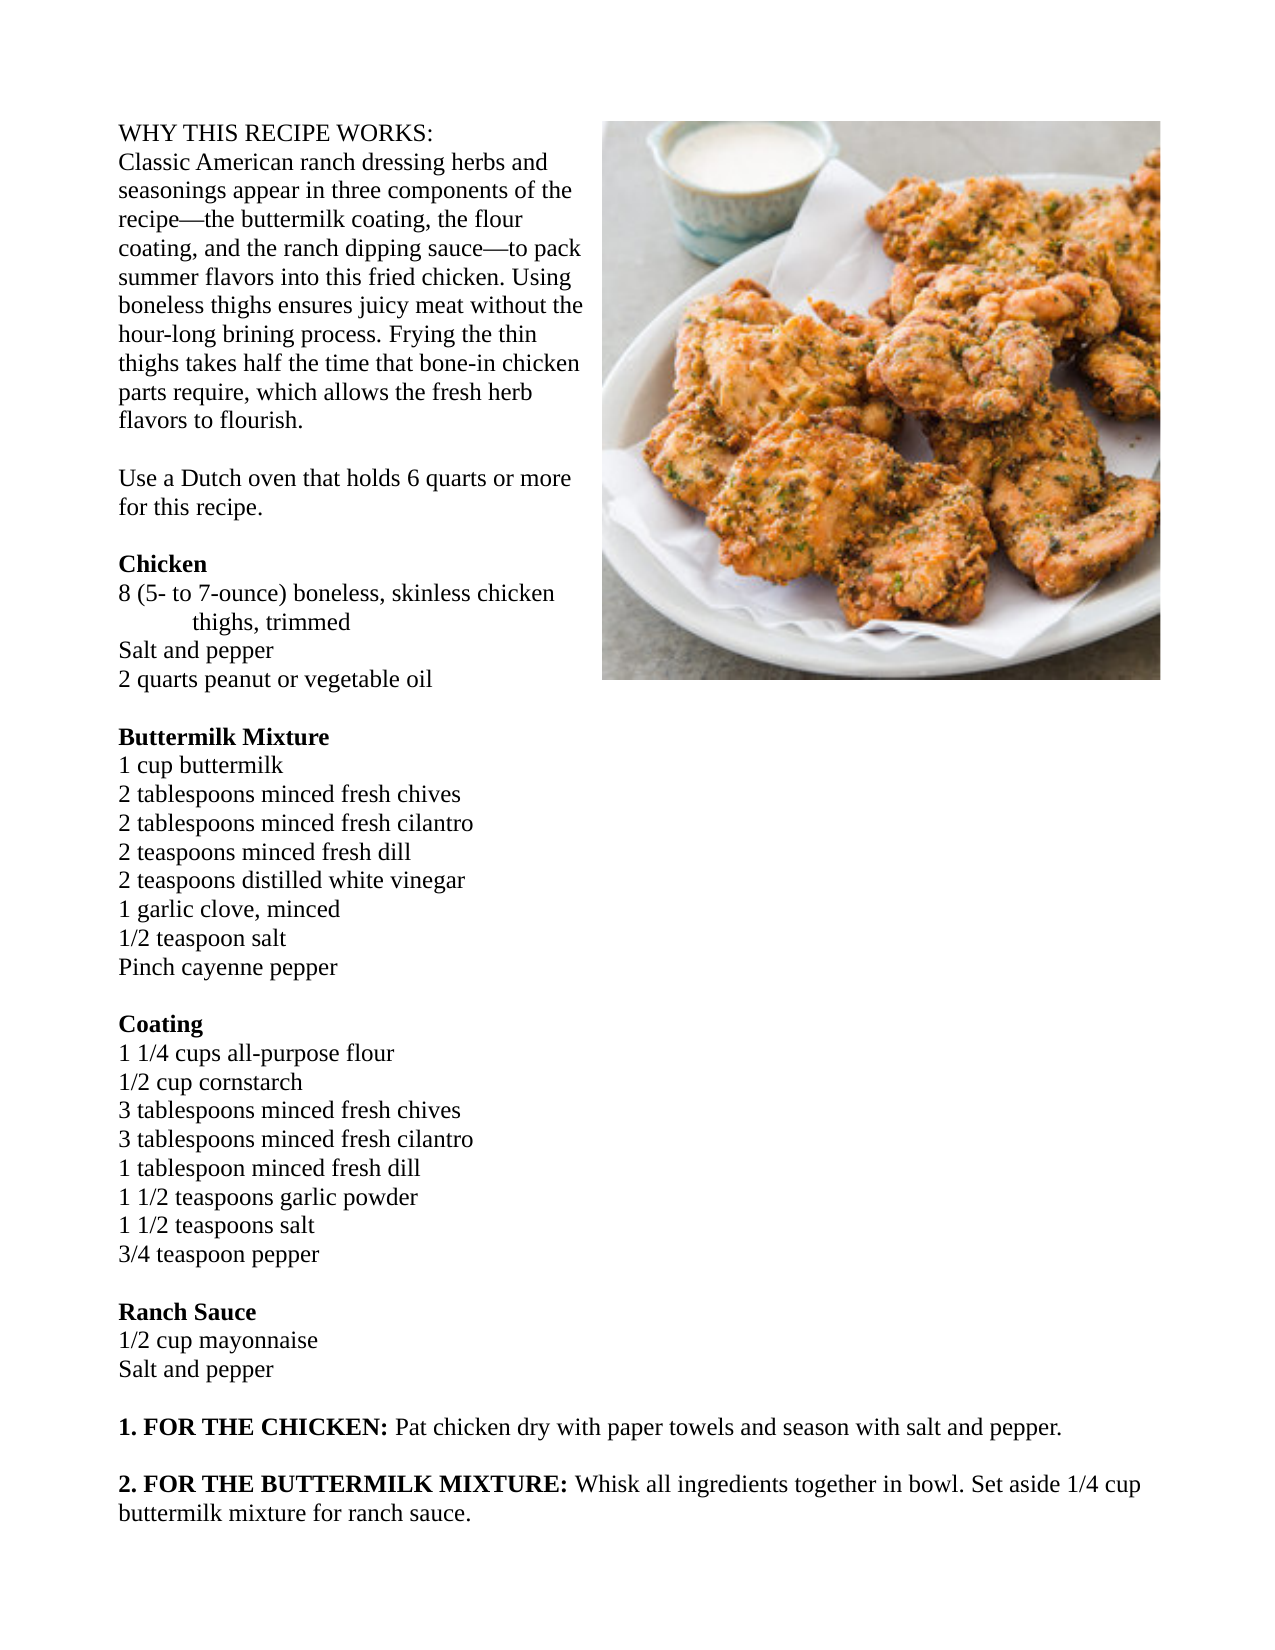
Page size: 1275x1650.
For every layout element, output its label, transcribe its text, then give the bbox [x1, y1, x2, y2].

text 1 1/4 cups all-purpose flour [118, 1038, 1157, 1067]
text 3 tablespoons minced fresh chives [118, 1096, 1157, 1124]
text 2 teaspoons minced fresh dill [118, 837, 1157, 866]
text Coating [118, 1009, 1157, 1038]
text Salt and pepper [118, 636, 602, 664]
text Salt and pepper [118, 1354, 1157, 1383]
text 1 garlic clove, minced [118, 894, 1157, 923]
text 1 tablespoon minced fresh dill [118, 1153, 1157, 1182]
picture [602, 121, 1161, 680]
text Pinch cayenne pepper [118, 952, 1157, 981]
text Use a Dutch oven that holds 6 quarts or more for this recipe. [118, 463, 602, 521]
text Classic American ranch dressing herbs and seasonings appear in three components of the recipe—the buttermilk coating, the flour coating, and the ranch dipping sauce—to pack summer flavors into this fried chicken. Using boneless thighs ensures juicy meat without the hour-long brining process. Frying the thin thighs takes half the time that bone-in chicken parts require, which allows the fresh herb flavors to flourish. [118, 147, 602, 434]
text 1 1/2 teaspoons salt [118, 1211, 1157, 1239]
text 1. FOR THE CHICKEN: Pat chicken dry with paper towels and season with salt and pepper. [118, 1412, 1157, 1441]
text 2 tablespoons minced fresh chives [118, 779, 1157, 808]
text 1/2 cup mayonnaise [118, 1326, 1157, 1354]
text Ranch Sauce [118, 1297, 1157, 1326]
text 3/4 teaspoon pepper [118, 1239, 1157, 1268]
text 3 tablespoons minced fresh cilantro [118, 1124, 1157, 1153]
text 1 cup buttermilk [118, 751, 1157, 779]
text 1/2 cup cornstarch [118, 1067, 1157, 1096]
text 8 (5- to 7-ounce) boneless, skinless chicken thighs, trimmed [118, 578, 602, 636]
text Buttermilk Mixture [118, 722, 1157, 751]
text Chicken [118, 549, 602, 578]
text 2 quarts peanut or vegetable oil [118, 664, 1157, 693]
text 1/2 teaspoon salt [118, 923, 1157, 952]
text WHY THIS RECIPE WORKS: [118, 118, 1157, 147]
text 2 tablespoons minced fresh cilantro [118, 808, 1157, 837]
text 2 teaspoons distilled white vinegar [118, 866, 1157, 894]
text 1 1/2 teaspoons garlic powder [118, 1182, 1157, 1211]
text 2. FOR THE BUTTERMILK MIXTURE: Whisk all ingredients together in bowl. Set aside 1/4 cup buttermilk mixture for ranch sauce. [118, 1469, 1157, 1527]
